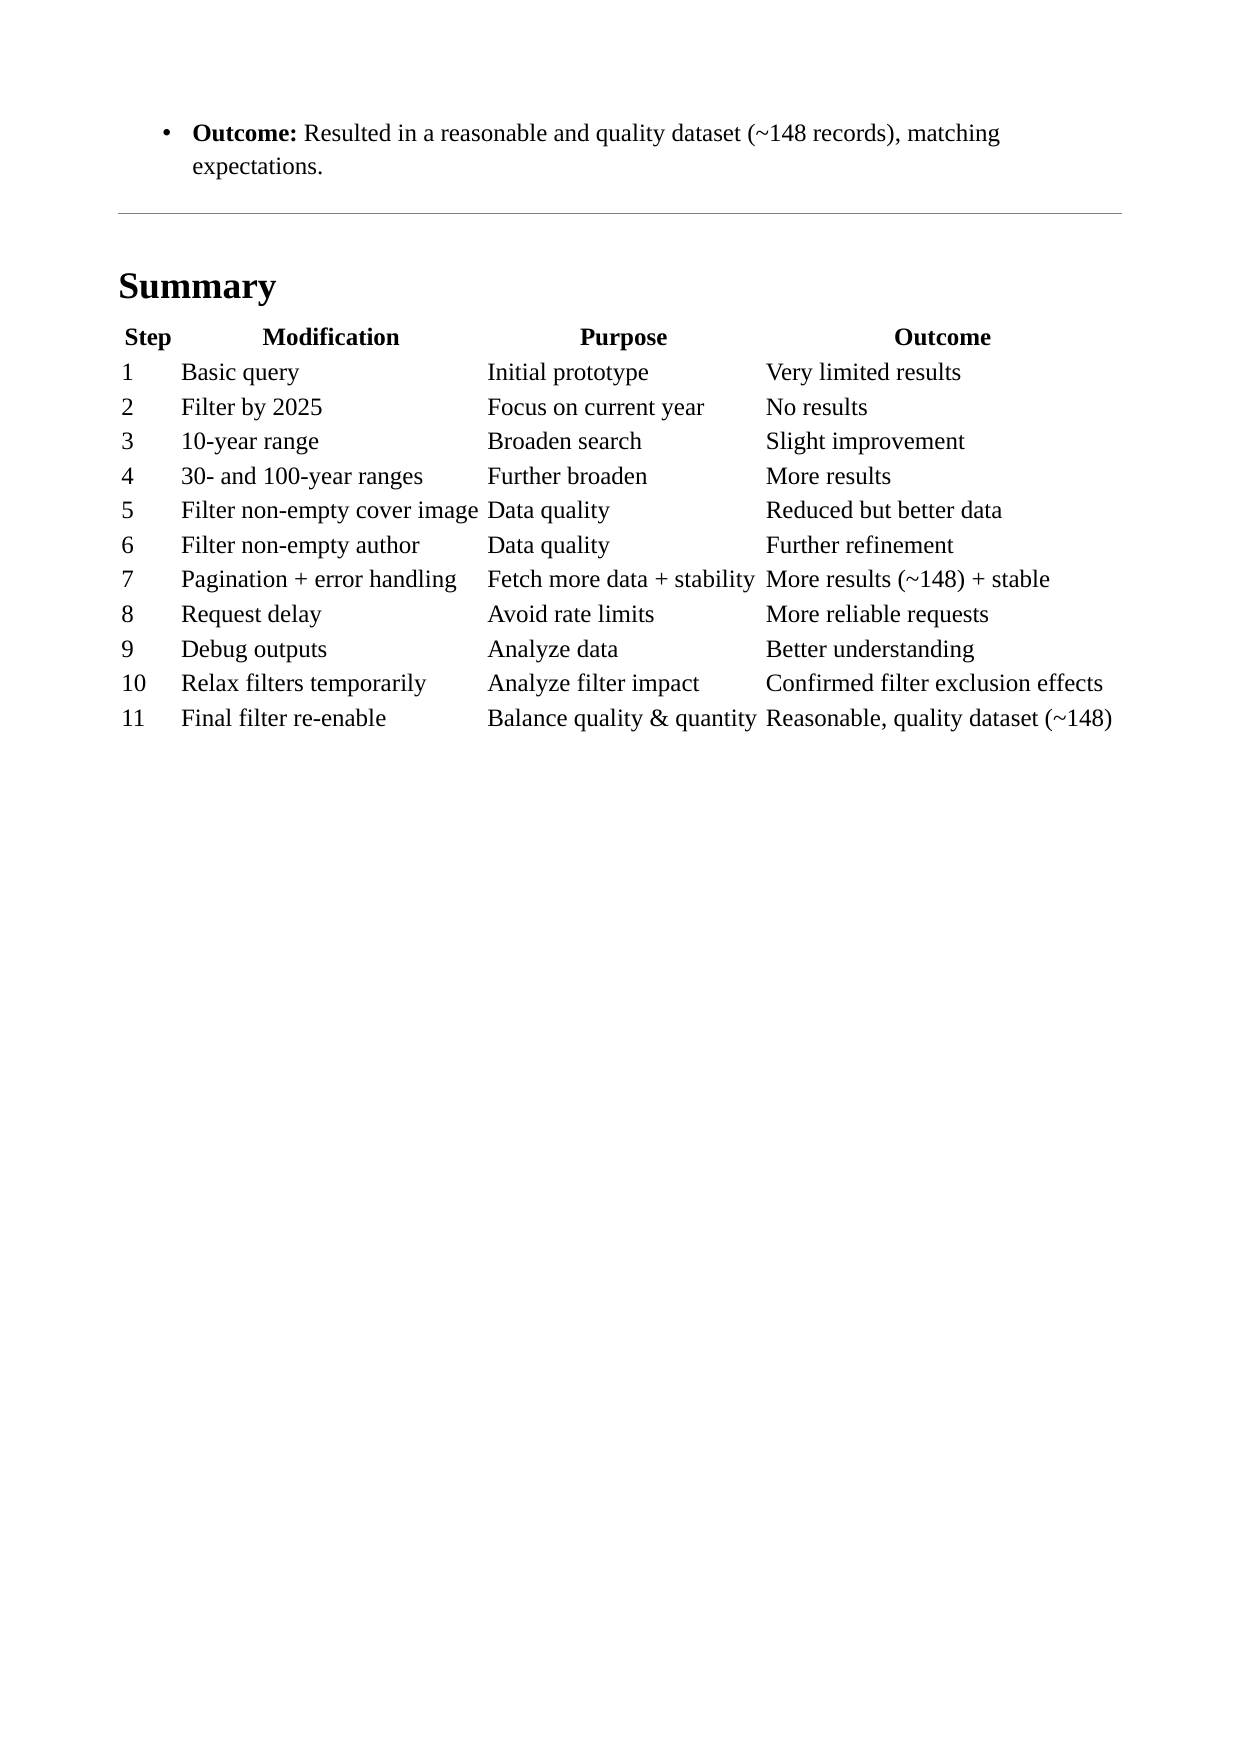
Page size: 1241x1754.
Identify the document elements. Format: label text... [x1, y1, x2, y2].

table_cell 11 [118, 700, 178, 734]
table_cell Basic query [178, 354, 484, 389]
table_cell Further broaden [484, 458, 763, 492]
table_cell 2 [118, 389, 178, 423]
table_cell Further refinement [763, 527, 1122, 562]
table_cell 5 [118, 493, 178, 527]
table_cell 6 [118, 527, 178, 562]
table_cell Avoid rate limits [484, 596, 763, 631]
table_header Purpose [484, 320, 763, 354]
table_cell 10-year range [178, 423, 484, 458]
table_cell Focus on current year [484, 389, 763, 423]
table_cell 10 [118, 665, 178, 700]
table_cell More results (~148) + stable [763, 562, 1122, 596]
table_cell Balance quality & quantity [484, 700, 763, 734]
table_header Step [118, 320, 178, 354]
table_cell Pagination + error handling [178, 562, 484, 596]
table_cell Request delay [178, 596, 484, 631]
table_cell No results [763, 389, 1122, 423]
table_cell 9 [118, 631, 178, 665]
table_cell Confirmed filter exclusion effects [763, 665, 1122, 700]
table_cell Better understanding [763, 631, 1122, 665]
table_cell 1 [118, 354, 178, 389]
subtitle Summary [118, 264, 1122, 307]
table_cell Reduced but better data [763, 493, 1122, 527]
table_cell Analyze data [484, 631, 763, 665]
table_cell Filter non-empty author [178, 527, 484, 562]
table_cell 3 [118, 423, 178, 458]
table_cell Slight improvement [763, 423, 1122, 458]
table_cell Final filter re-enable [178, 700, 484, 734]
table_cell Relax filters temporarily [178, 665, 484, 700]
table_header Modification [178, 320, 484, 354]
table_cell Reasonable, quality dataset (~148) [763, 700, 1122, 734]
table_cell Data quality [484, 493, 763, 527]
table_cell More reliable requests [763, 596, 1122, 631]
table_cell Initial prototype [484, 354, 763, 389]
table_cell Filter by 2025 [178, 389, 484, 423]
table_cell Filter non-empty cover image [178, 493, 484, 527]
table_cell 7 [118, 562, 178, 596]
list Outcome: Resulted in a reasonable and quality dataset (~148 records), matching expectations. [162, 118, 1122, 180]
table_cell Debug outputs [178, 631, 484, 665]
table_cell Data quality [484, 527, 763, 562]
table_cell More results [763, 458, 1122, 492]
table_cell Broaden search [484, 423, 763, 458]
table_cell 4 [118, 458, 178, 492]
table_header Outcome [763, 320, 1122, 354]
table_cell 30- and 100-year ranges [178, 458, 484, 492]
table_cell Analyze filter impact [484, 665, 763, 700]
table_cell Fetch more data + stability [484, 562, 763, 596]
table_cell 8 [118, 596, 178, 631]
table_cell Very limited results [763, 354, 1122, 389]
